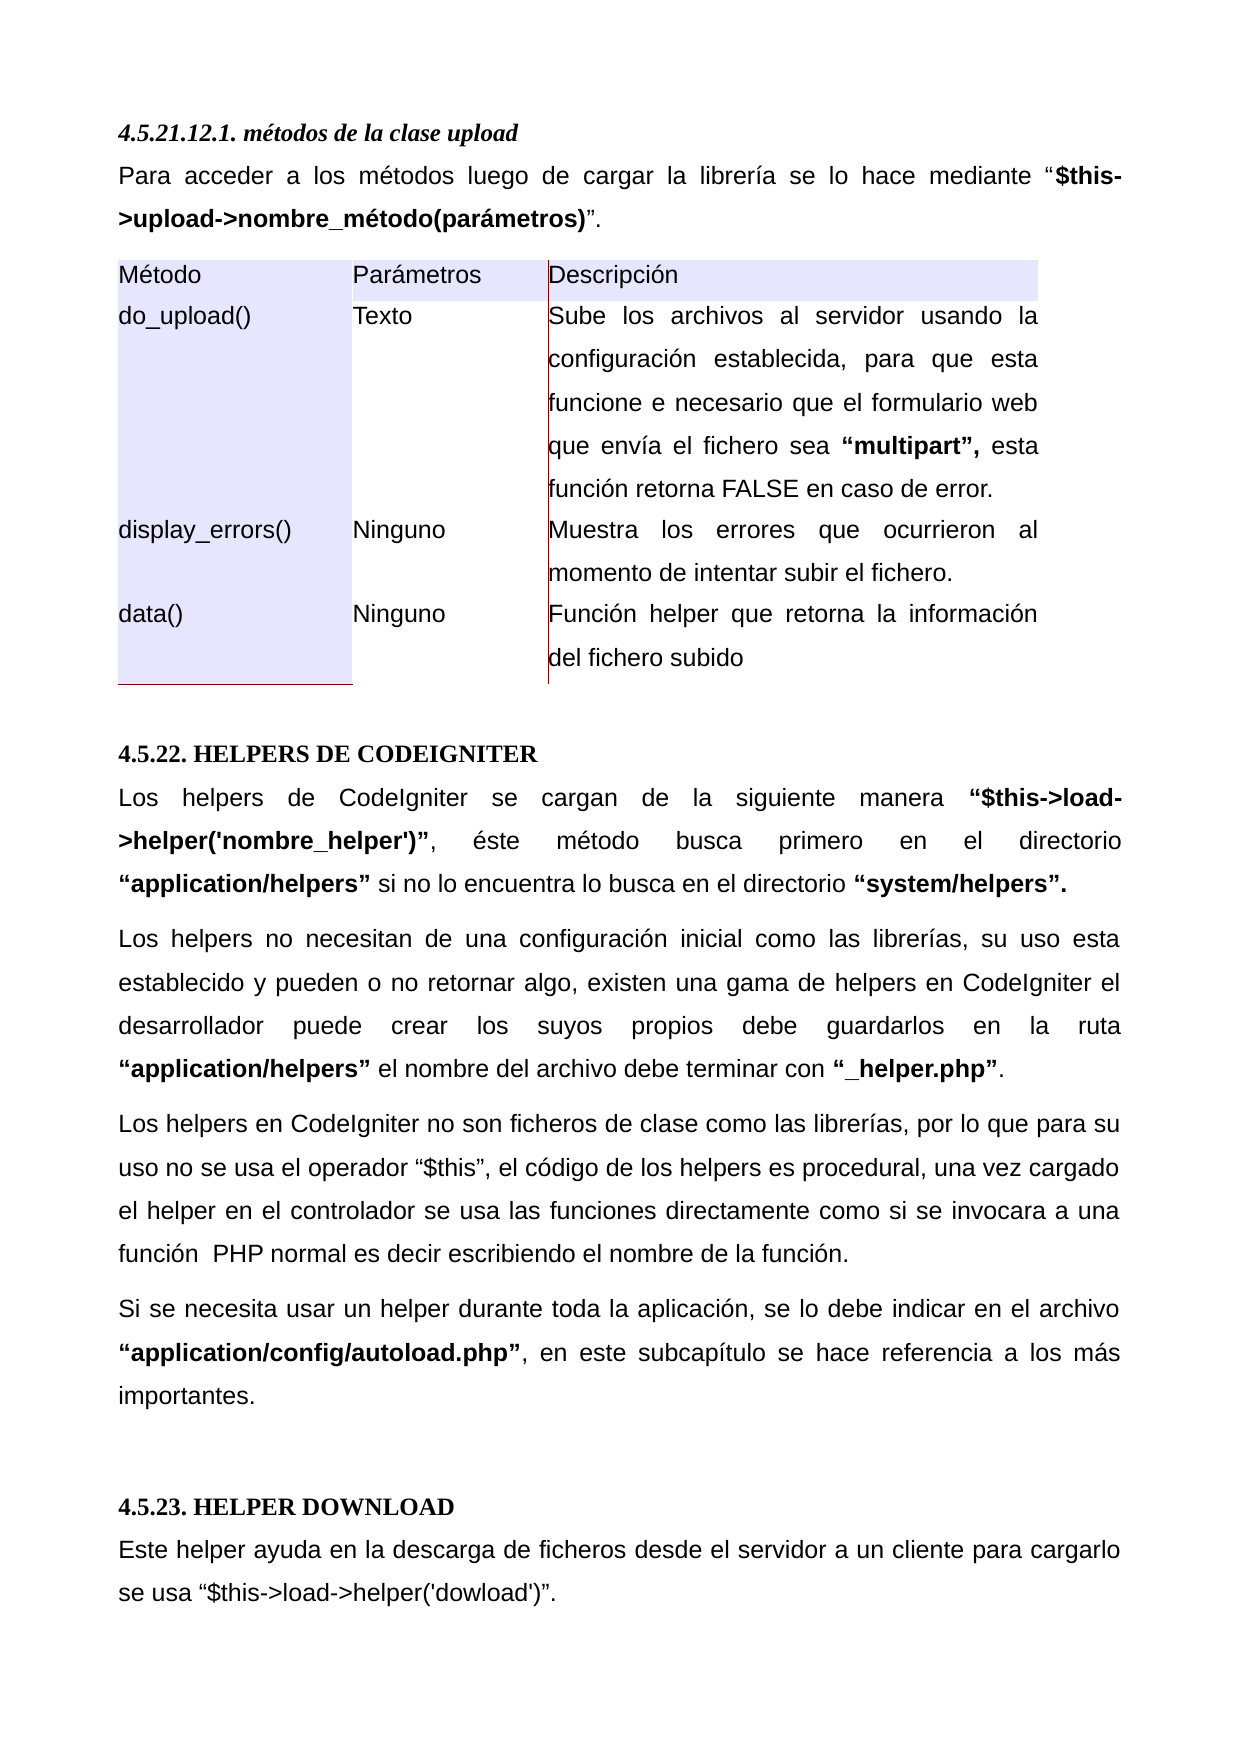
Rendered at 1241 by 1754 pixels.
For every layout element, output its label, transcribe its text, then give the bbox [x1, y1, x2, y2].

text 4.5.23. HELPER DOWNLOAD [118, 1492, 1122, 1521]
table_cell Ninguno [353, 599, 548, 684]
table_cell data() [118, 599, 352, 684]
text 4.5.21.12.1. MÉTODOS DE LA CLASE UPLOAD [118, 118, 1122, 147]
text Este helper ayuda en la descarga de ficheros desde el servidor a un cliente para cargarlo se usa “$this->load->helper('dowload')”. [118, 1535, 1122, 1607]
table_header Método [118, 260, 352, 301]
text Si se necesita usar un helper durante toda la aplicación, se lo debe indicar en el archivo “application/config/autoload.php”, en este subcapítulo se hace referencia a los más importantes. [118, 1294, 1122, 1409]
text Para acceder a los métodos luego de cargar la librería se lo hace mediante “$this->upload->nombre_método(parámetros)”. [118, 161, 1122, 233]
table_cell do_upload() [118, 301, 352, 515]
table_cell Texto [353, 301, 548, 515]
text Los helpers en CodeIgniter no son ficheros de clase como las librerías, por lo que para su uso no se usa el operador “$this”, el código de los helpers es procedural, una vez cargado el helper en el controlador se usa las funciones directamente como si se invocara a una función PHP normal es decir escribiendo el nombre de la función. [118, 1109, 1122, 1268]
table_header Parámetros [353, 260, 548, 301]
text Los helpers no necesitan de una configuración inicial como las librerías, su uso esta establecido y pueden o no retornar algo, existen una gama de helpers en CodeIgniter el desarrollador puede crear los suyos propios debe guardarlos en la ruta “application/helpers” el nombre del archivo debe terminar con “_helper.php”. [118, 924, 1122, 1083]
table_cell Sube los archivos al servidor usando la configuración establecida, para que esta funcione e necesario que el formulario web que envía el fichero sea “multipart”, esta función retorna FALSE en caso de error. [549, 301, 1038, 515]
table_cell display_errors() [118, 515, 352, 599]
table_cell Ninguno [353, 515, 548, 599]
text 4.5.22. HELPERS DE CODEIGNITER [118, 739, 1122, 768]
table_cell Función helper que retorna la información del fichero subido [549, 599, 1038, 684]
text Los helpers de CodeIgniter se cargan de la siguiente manera “$this->load->helper('nombre_helper')”, éste método busca primero en el directorio “application/helpers” si no lo encuentra lo busca en el directorio “system/helpers”. [118, 783, 1122, 898]
table_cell Muestra los errores que ocurrieron al momento de intentar subir el fichero. [549, 515, 1038, 599]
table_header Descripción [549, 260, 1038, 301]
